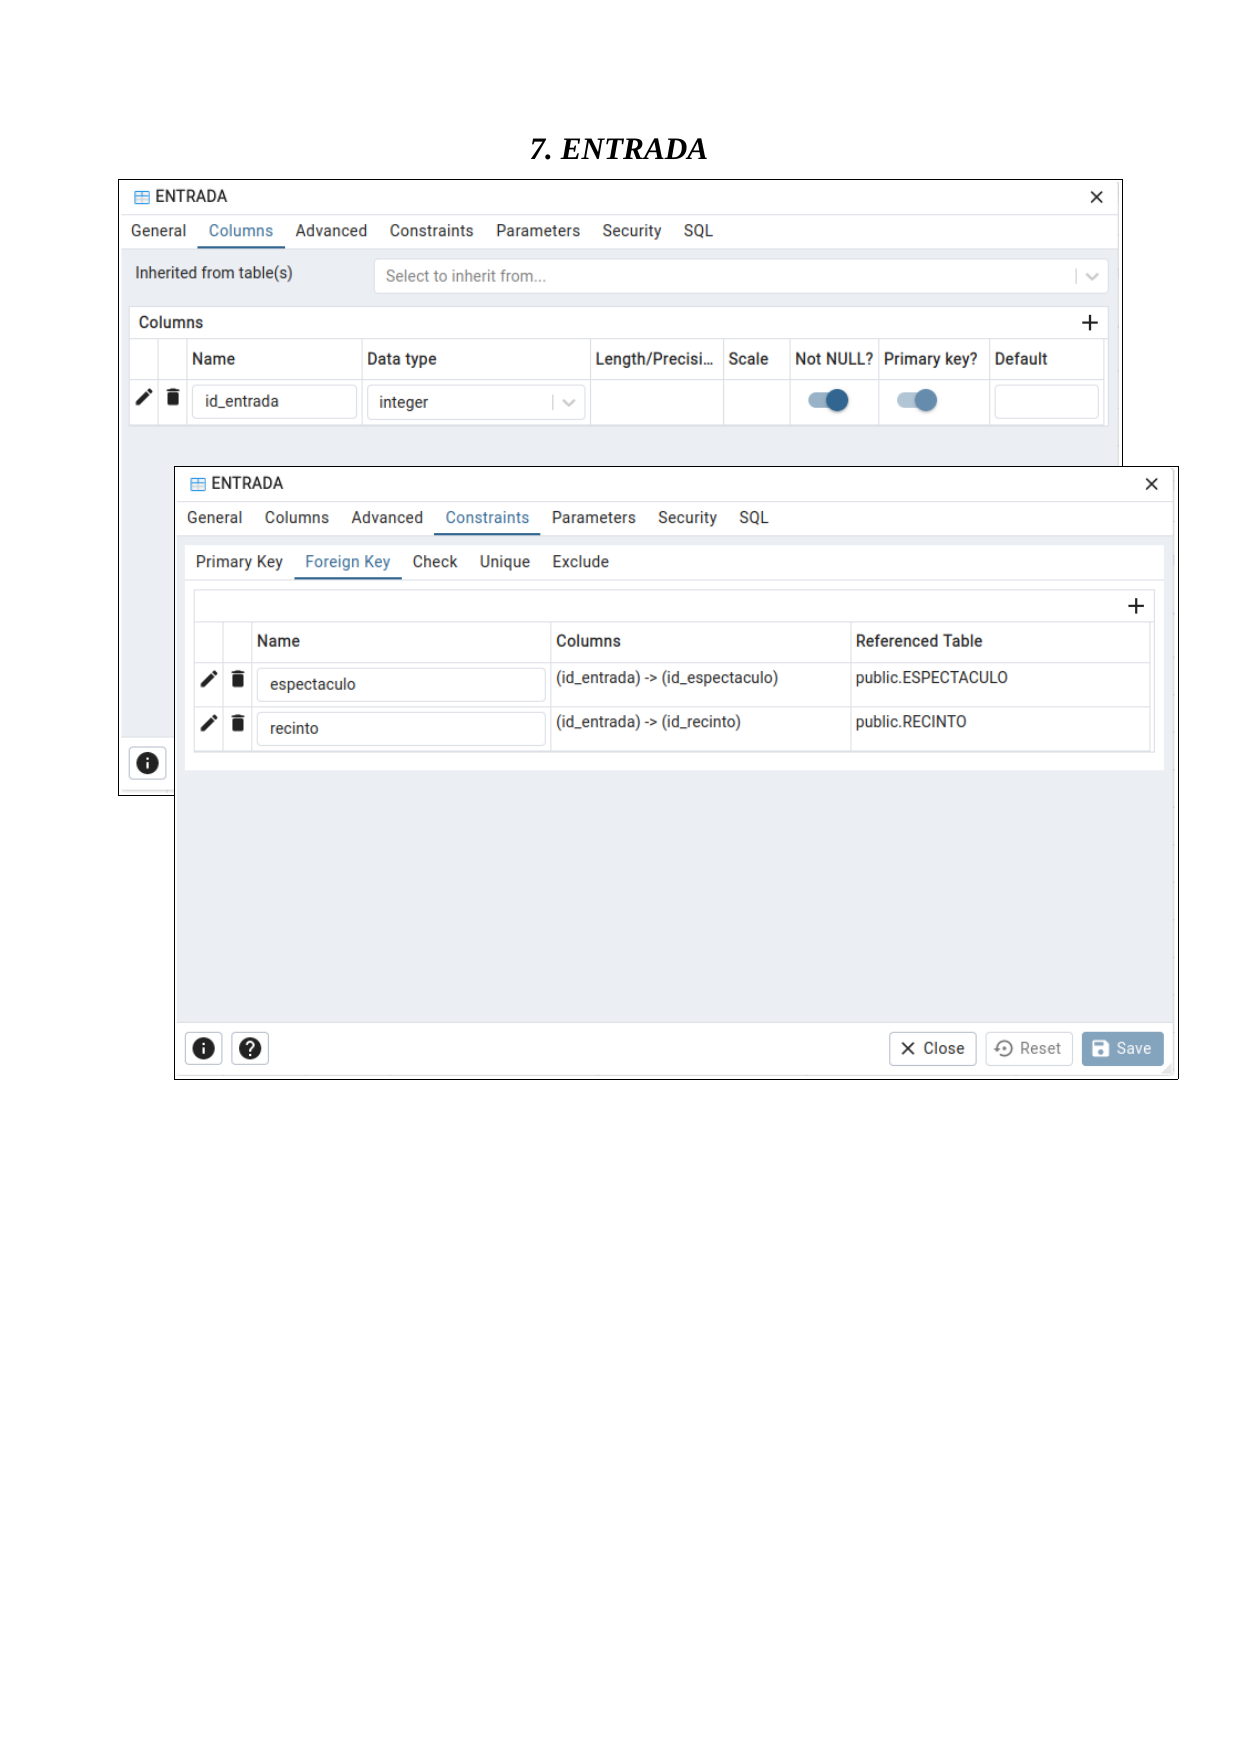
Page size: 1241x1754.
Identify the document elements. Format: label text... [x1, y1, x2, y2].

subtitle 7. ENTRADA [118, 131, 1122, 167]
picture [176, 468, 1175, 1076]
picture [121, 182, 1119, 793]
